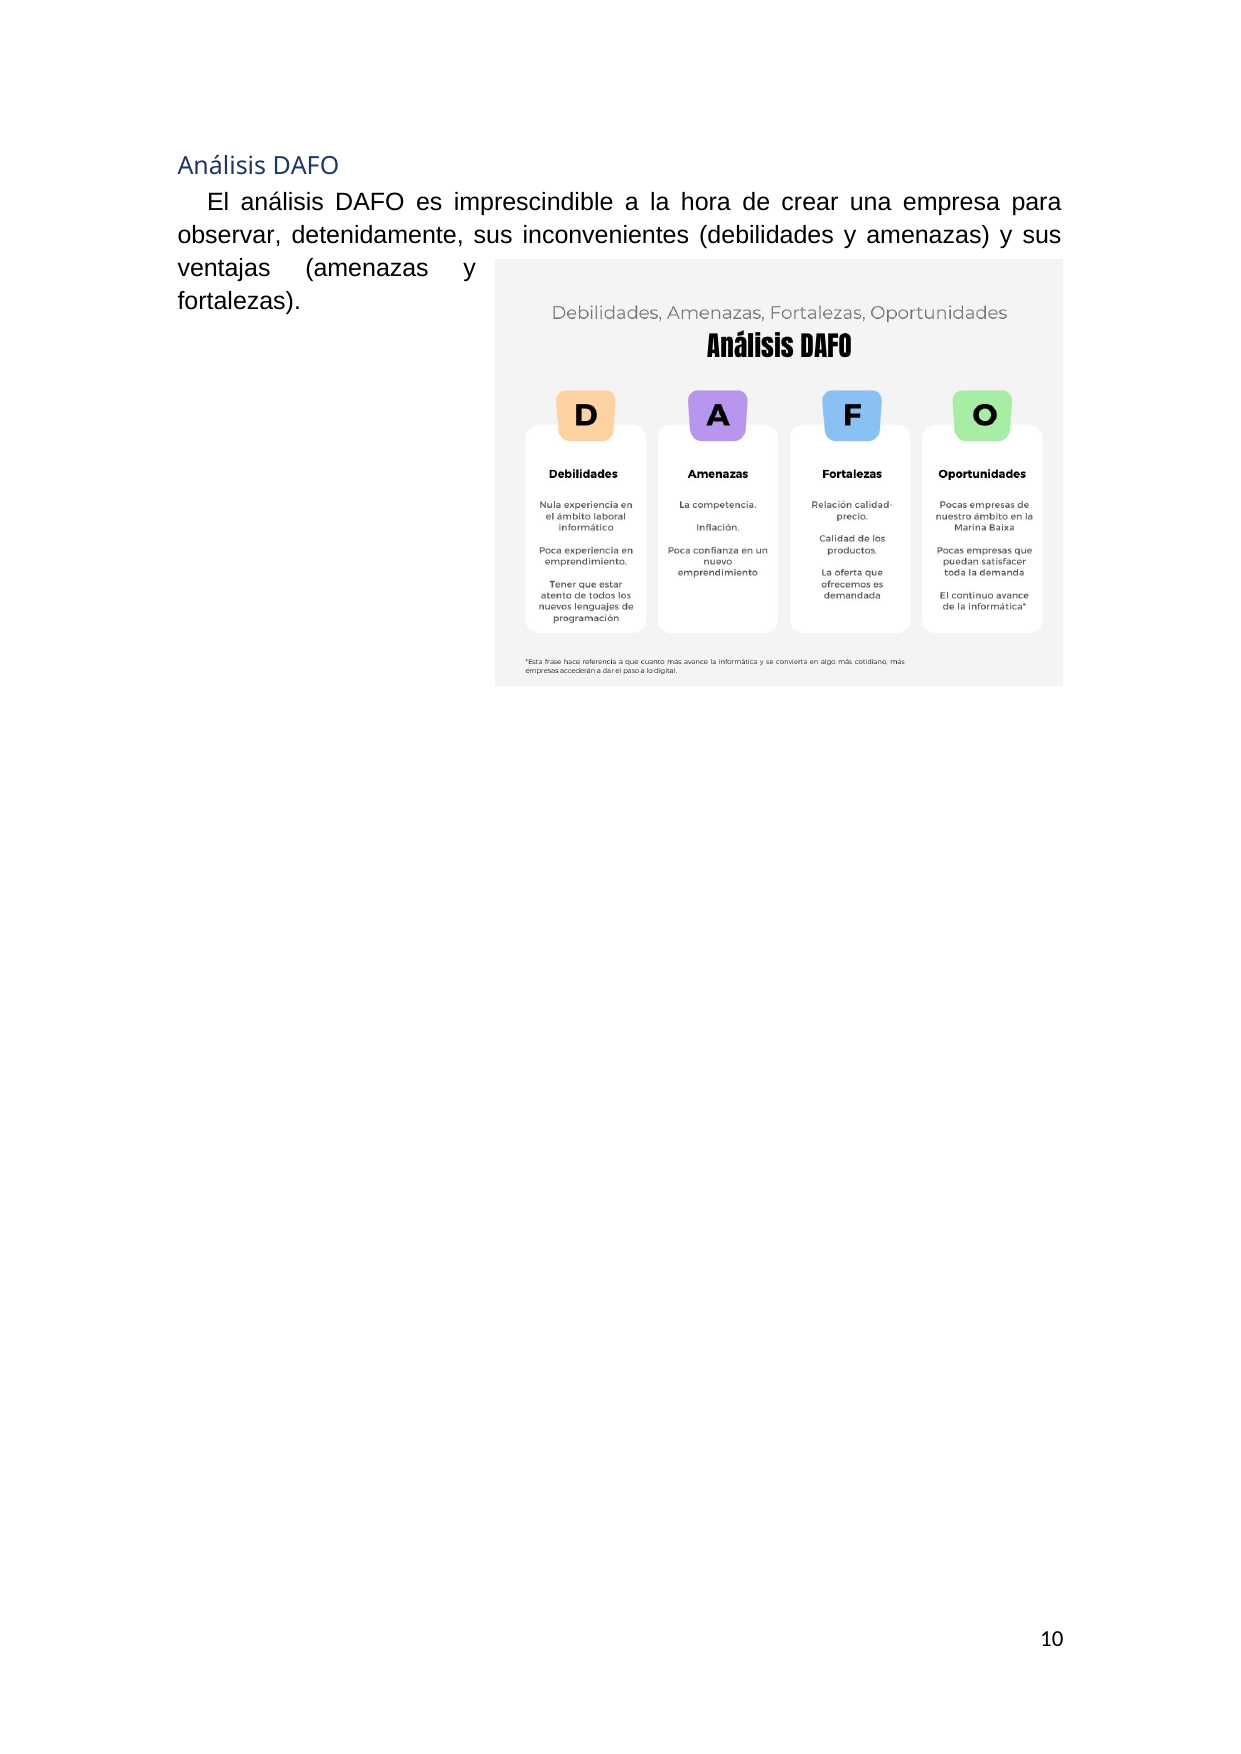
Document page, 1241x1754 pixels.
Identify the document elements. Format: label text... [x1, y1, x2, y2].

subtitle Análisis DAFO [177, 148, 1063, 182]
text El análisis DAFO es imprescindible a la hora de crear una empresa para observar, detenidamente, sus inconvenientes (debilidades y amenazas) y sus ventajas (amenazas y fortalezas). [177, 187, 1063, 314]
picture [494, 259, 1063, 686]
